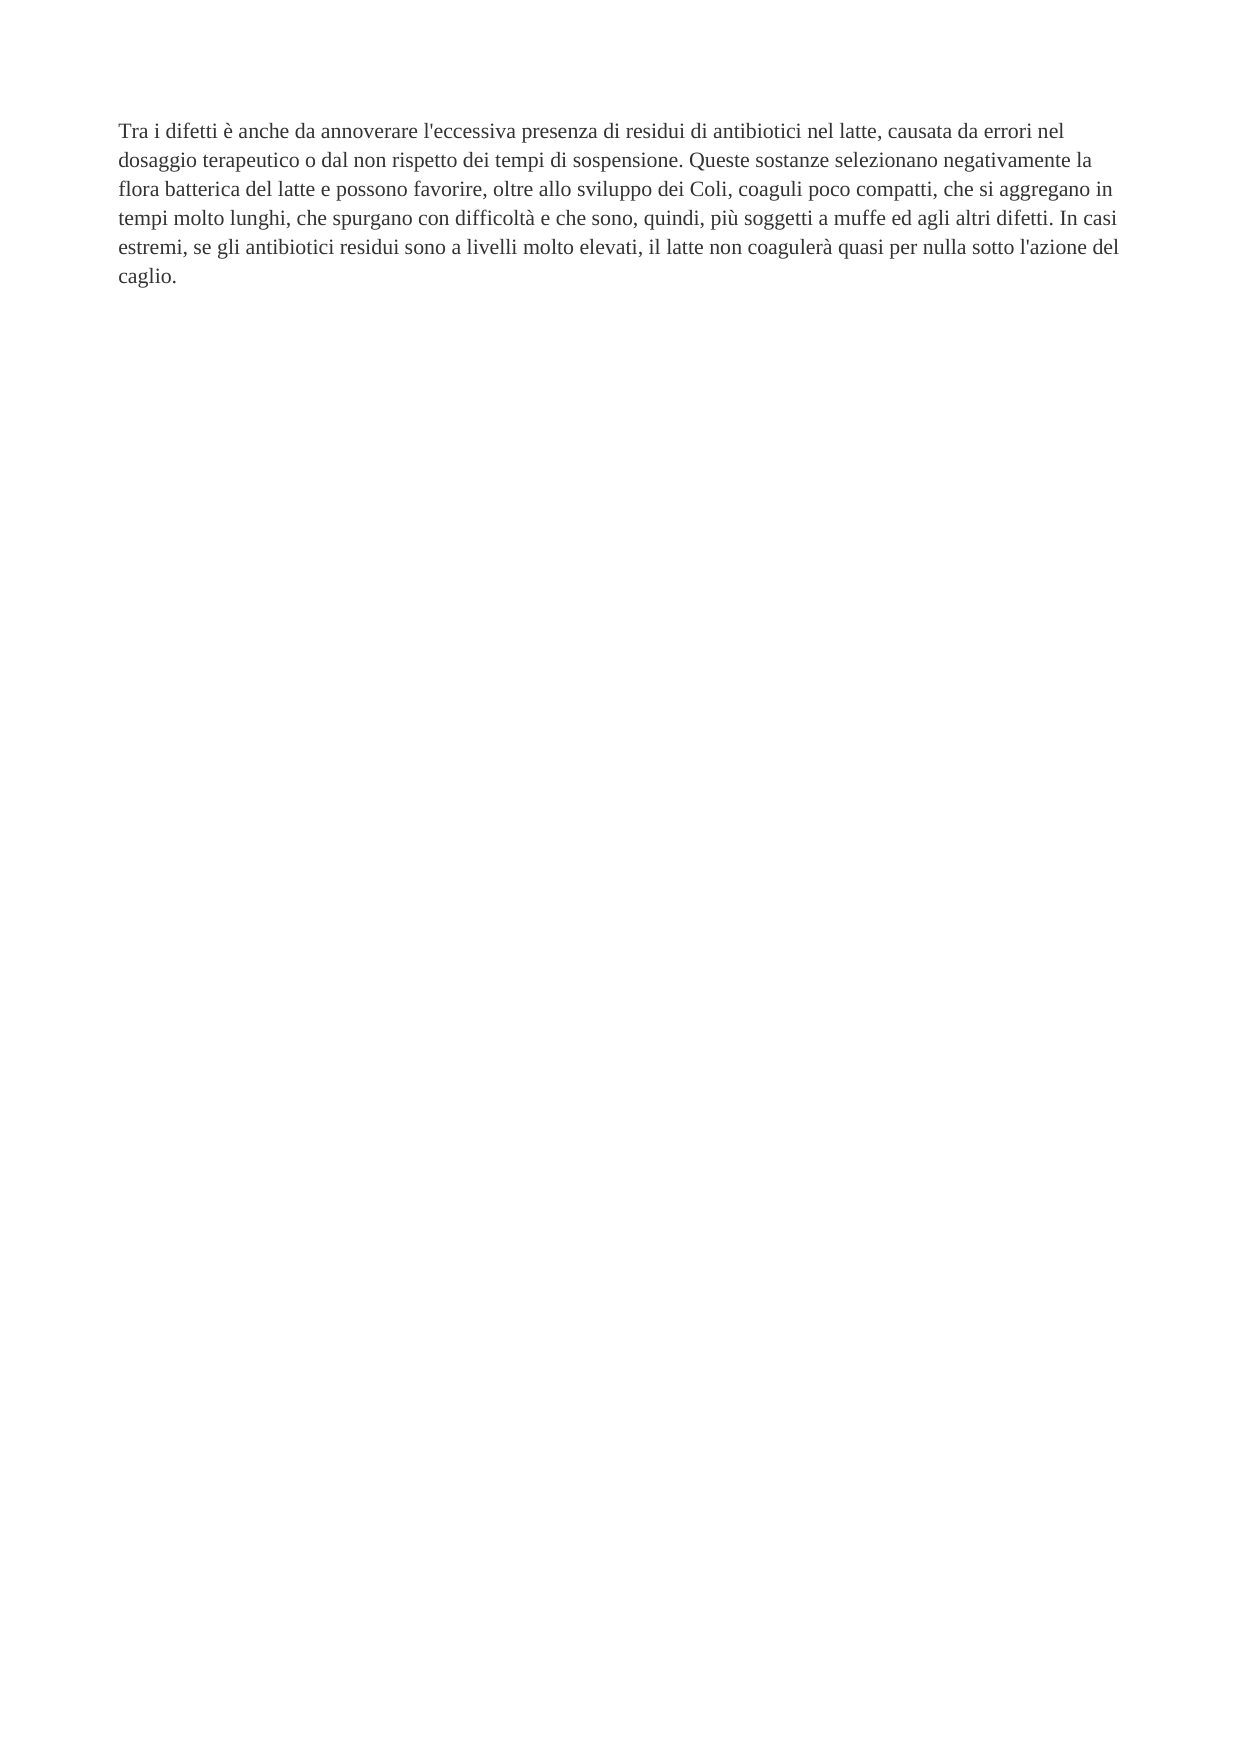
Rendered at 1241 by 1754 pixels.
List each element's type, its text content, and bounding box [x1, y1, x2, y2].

text Tra i difetti è anche da annoverare l'eccessiva presenza di residui di antibiotici nel latte, causata da errori nel dosaggio terapeutico o dal non rispetto dei tempi di sospensione. Queste sostanze selezionano negativamente la flora batterica del latte e possono favorire, oltre allo sviluppo dei Coli, coaguli poco compatti, che si aggregano in tempi molto lunghi, che spurgano con difficoltà e che sono, quindi, più soggetti a muffe ed agli altri difetti. In casi estremi, se gli antibiotici residui sono a livelli molto elevati, il latte non coagulerà quasi per nulla sotto l'azione del caglio. [118, 118, 1122, 288]
